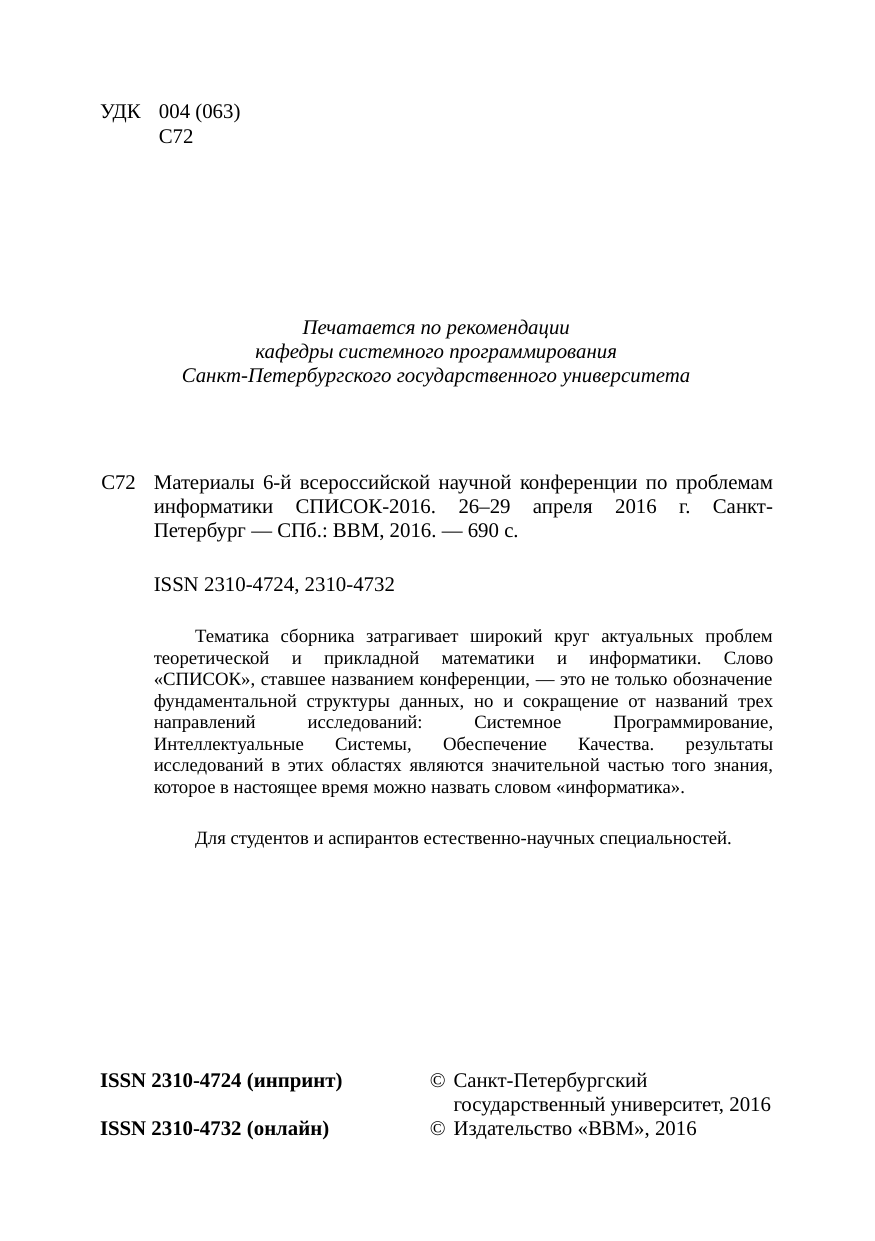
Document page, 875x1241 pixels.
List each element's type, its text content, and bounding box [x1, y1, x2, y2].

text Тематика сборника затрагивает широкий круг актуальных проблем теоретической и прикладной математики и информатики. Слово «СПИСОК», ставшее названием конференции, — это не только обозначение фундаментальной структуры данных, но и сокращение от названий трех направлений исследований: Системное Программирование, Интеллектуальные Системы, Обеспечение Качества. результаты исследований в этих областях являются значительной частью того знания, которое в настоящее время можно назвать словом «информатика». [153, 625, 774, 797]
text ISSN 2310-4724 (инпринт) ISSN 2310-4732 (онлайн) [100, 1068, 348, 1140]
text Материалы 6-й всероссийской научной конференции по проблемам информатики СПИСОК-2016. 26–29 апреля 2016 г. Санкт-Петербург — СПб.: ВВМ, 2016. — 690 с. [153, 470, 774, 542]
text УДК 004 (063) С72 [100, 99, 258, 148]
text Печатается по рекомендации кафедры системного программирования Санкт-Петербургского государственного университета [159, 314, 714, 387]
text © Санкт-Петербургский государственный университет, 2016 © Издательство «ВВМ», 2016 [429, 1068, 773, 1140]
text ISSN 2310-4724, 2310-4732 [153, 571, 774, 596]
text Для студентов и аспирантов естественно-научных специальностей. [153, 827, 774, 848]
text С72 [101, 470, 152, 494]
